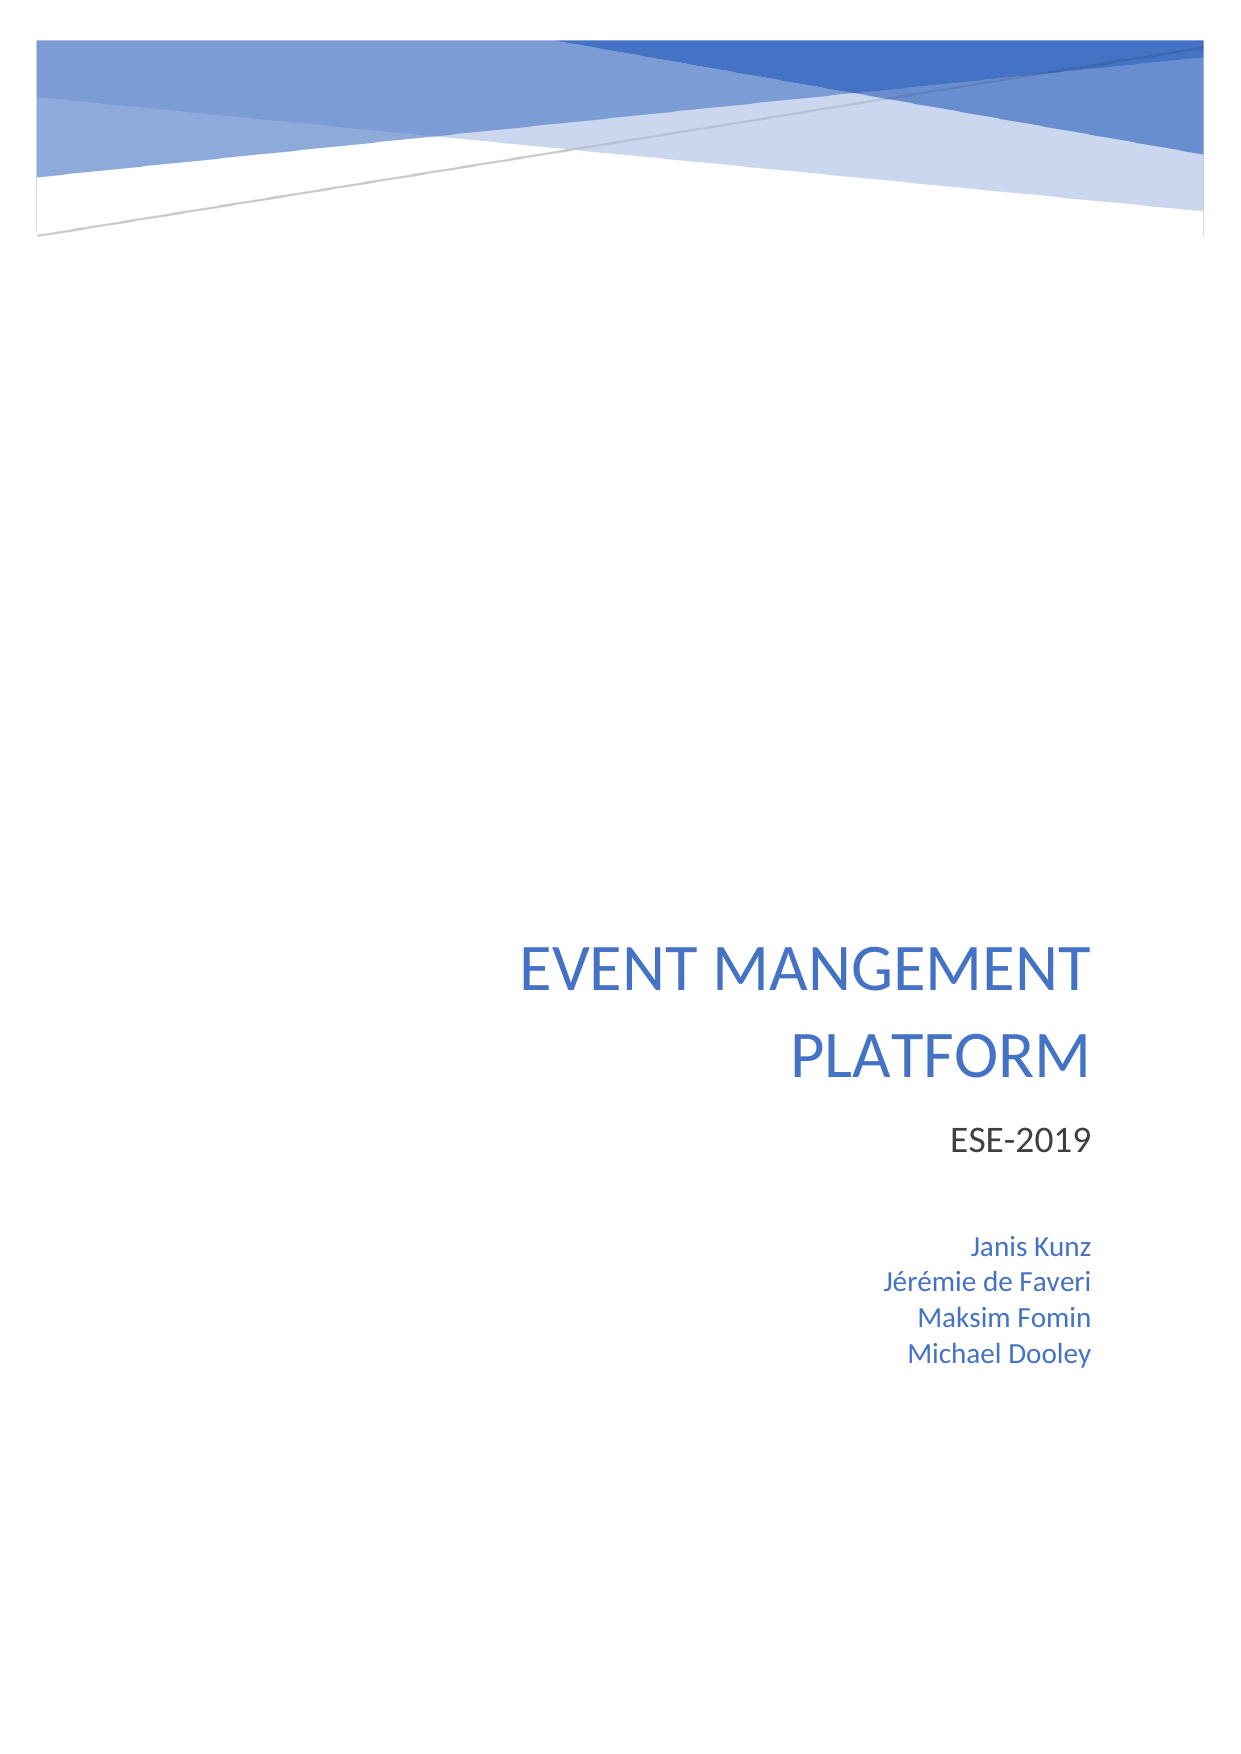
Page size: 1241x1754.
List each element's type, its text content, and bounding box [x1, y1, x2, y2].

text Michael Dooley [299, 1335, 1091, 1370]
text Maksim Fomin [299, 1299, 1091, 1335]
text ESE-2019 [299, 1116, 1091, 1162]
text Event mangement platform [299, 925, 1091, 1094]
text Jérémie de Faveri [299, 1263, 1091, 1299]
text Janis Kunz [299, 1228, 1091, 1263]
